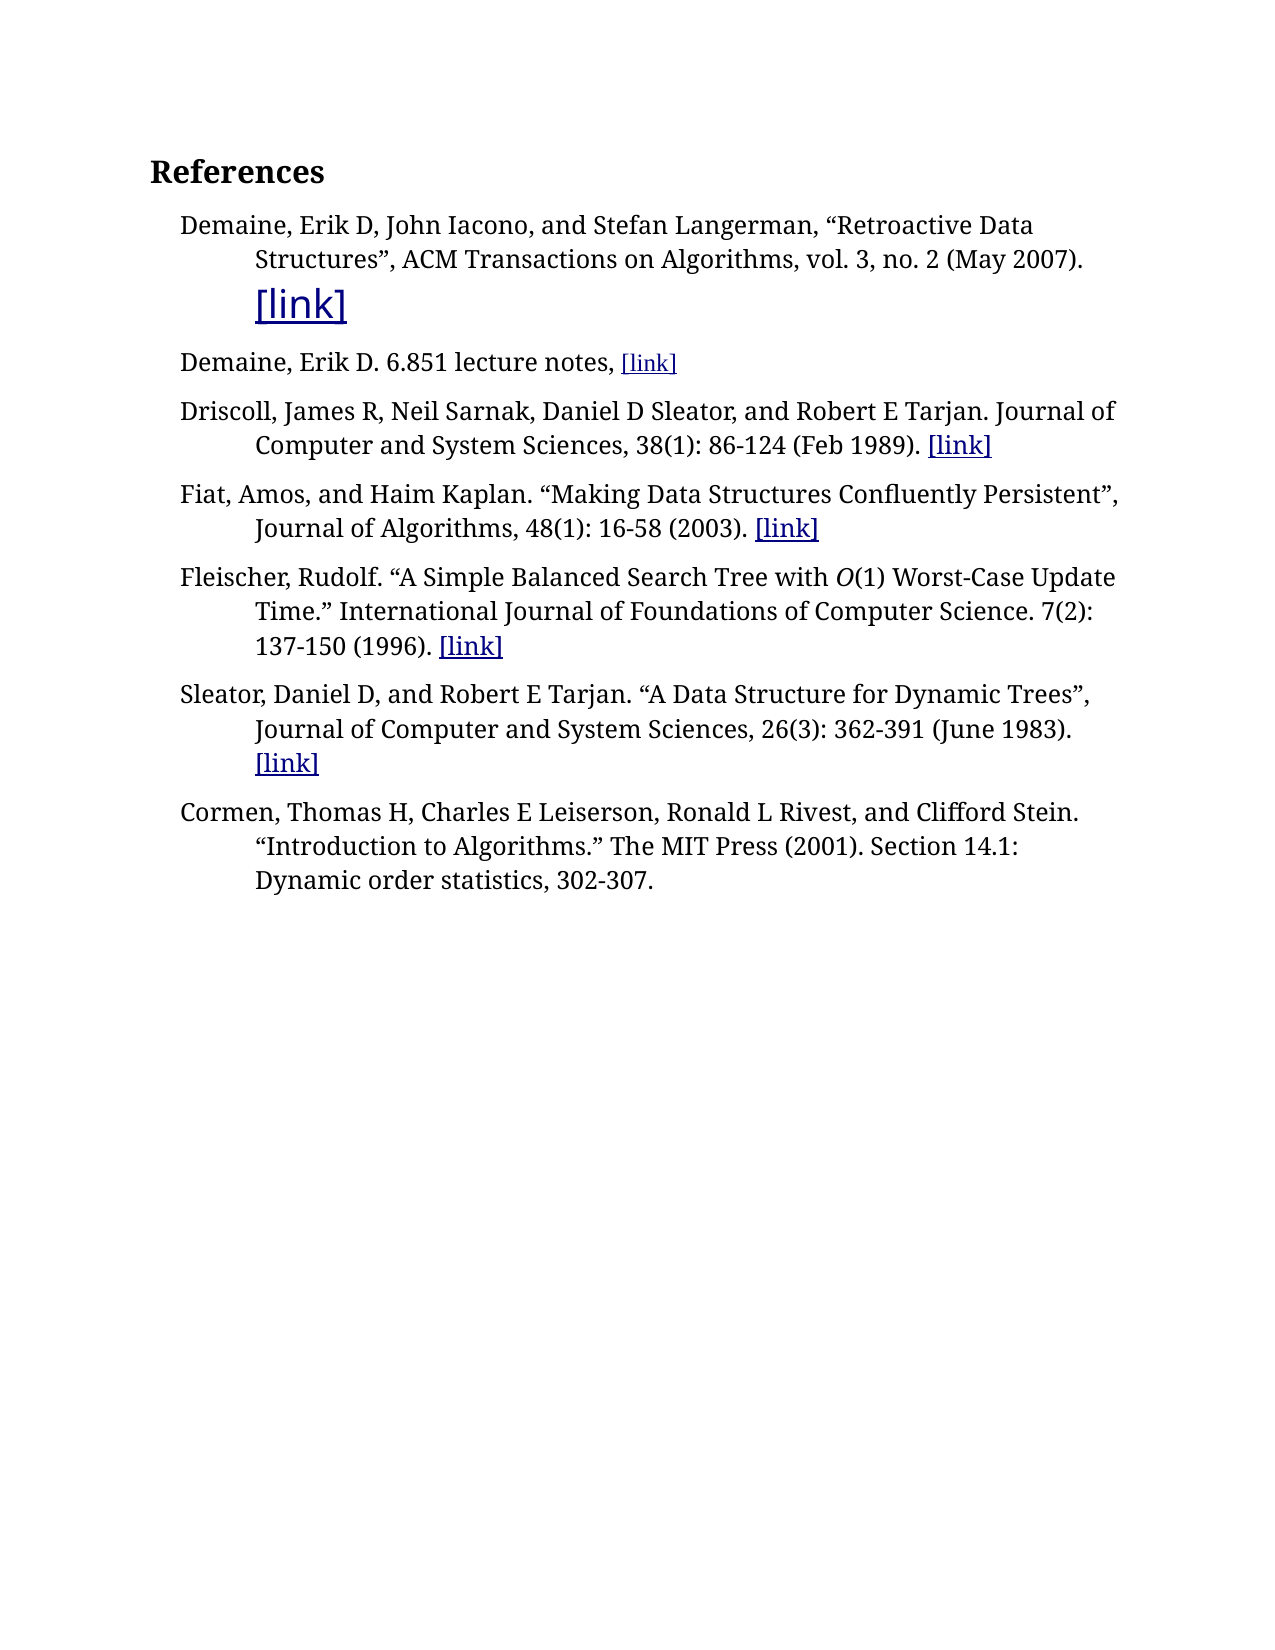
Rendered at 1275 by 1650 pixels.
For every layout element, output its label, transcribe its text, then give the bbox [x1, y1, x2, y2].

text Fleischer, Rudolf. “A Simple Balanced Search Tree with O(1) Worst-Case Update Time.” International Journal of Foundations of Computer Science. 7(2): 137-150 (1996). [link] [180, 560, 1125, 662]
text Driscoll, James R, Neil Sarnak, Daniel D Sleator, and Robert E Tarjan. Journal of Computer and System Sciences, 38(1): 86-124 (Feb 1989). [link] [180, 394, 1125, 462]
text Fiat, Amos, and Haim Kaplan. “Making Data Structures Confluently Persistent”, Journal of Algorithms, 48(1): 16-58 (2003). [link] [180, 477, 1125, 545]
text References [150, 150, 1125, 193]
text Cormen, Thomas H, Charles E Leiserson, Ronald L Rivest, and Clifford Stein. “Introduction to Algorithms.” The MIT Press (2001). Section 14.1: Dynamic order statistics, 302-307. [180, 794, 1125, 897]
text Demaine, Erik D. 6.851 lecture notes, [link] [180, 345, 1125, 379]
text Sleator, Daniel D, and Robert E Tarjan. “A Data Structure for Dynamic Trees”, Journal of Computer and System Sciences, 26(3): 362-391 (June 1983). [link] [180, 677, 1125, 779]
text Demaine, Erik D, John Iacono, and Stefan Langerman, “Retroactive Data Structures”, ACM Transactions on Algorithms, vol. 3, no. 2 (May 2007). [link] [180, 208, 1125, 330]
